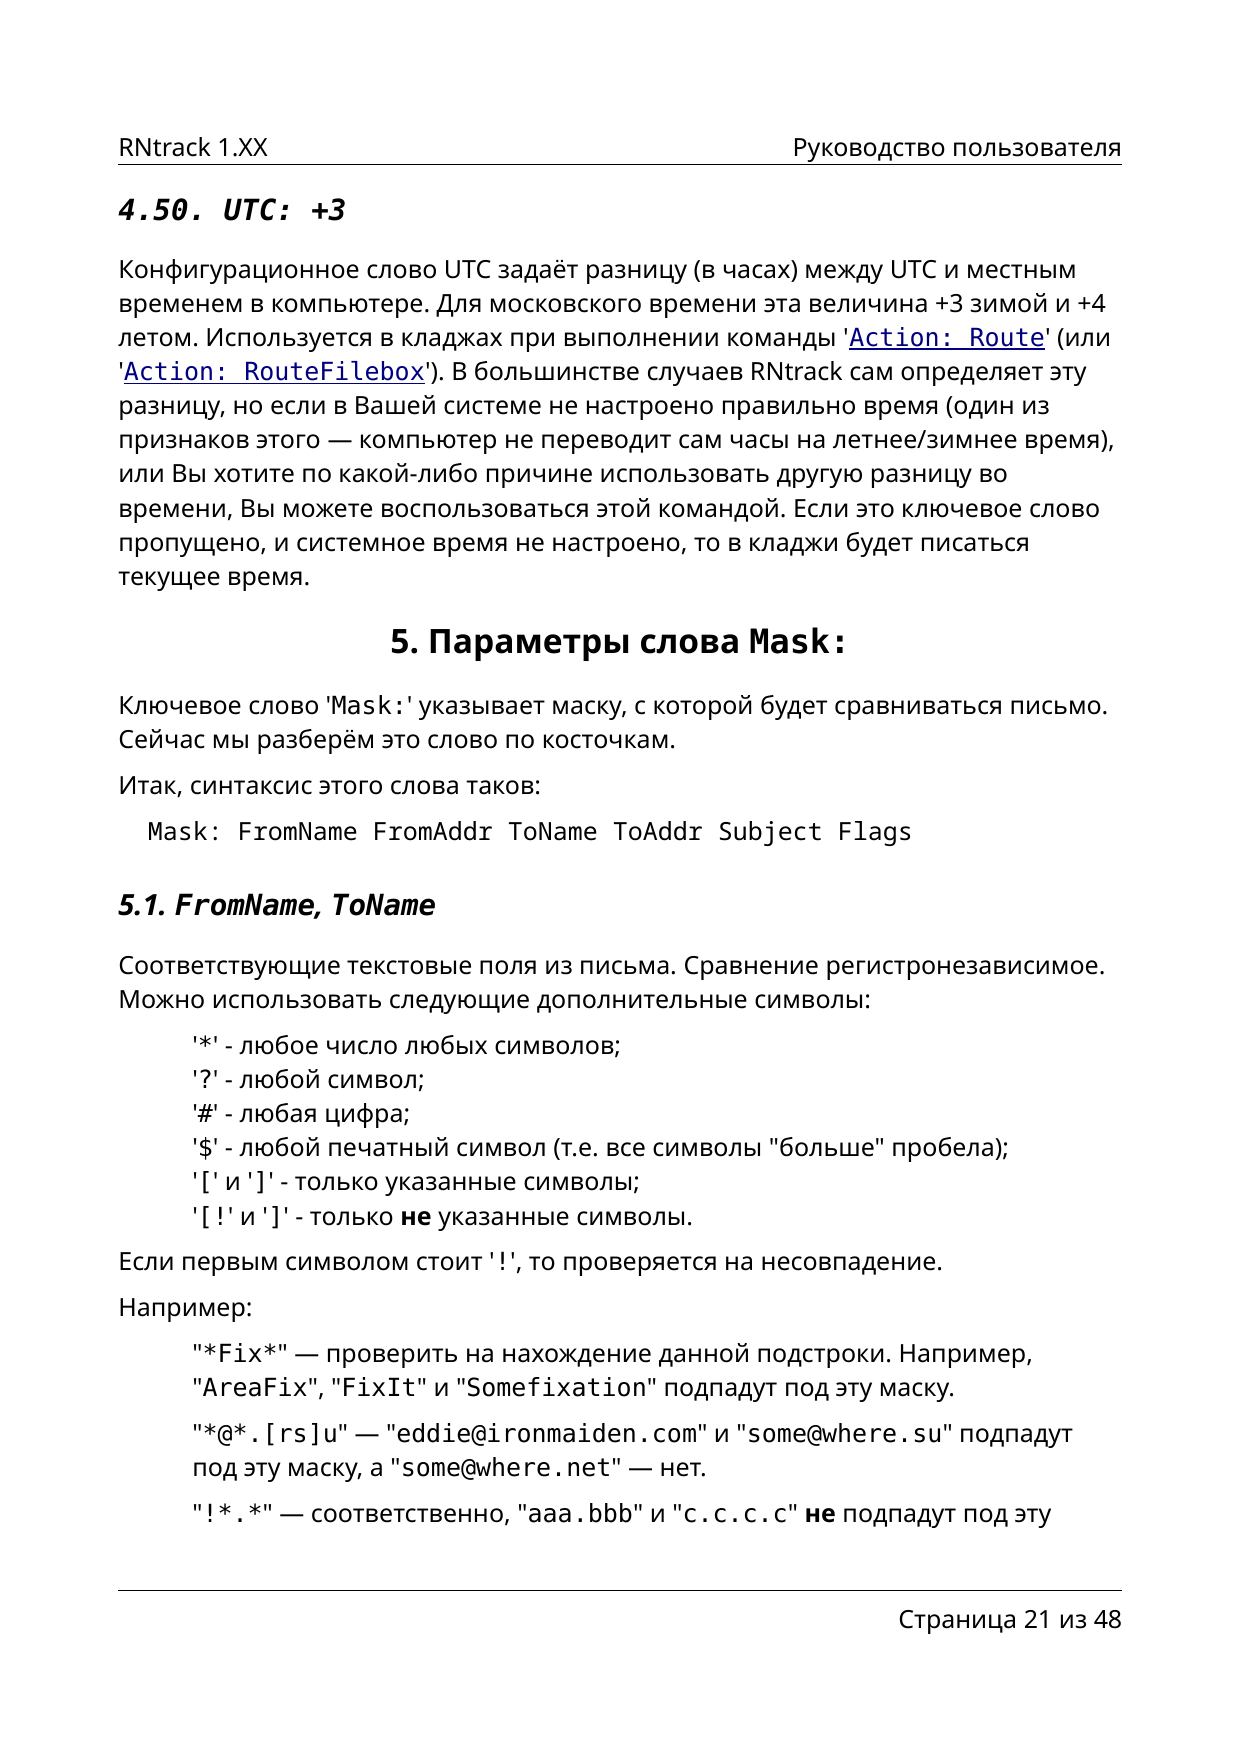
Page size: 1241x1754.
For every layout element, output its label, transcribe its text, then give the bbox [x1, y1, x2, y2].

text Итак, синтаксис этого слова таков: [118, 767, 1122, 801]
text Соответствующие текстовые поля из письма. Сравнение регистронезависимое. Можно использовать следующие дополнительные символы: [118, 948, 1122, 1016]
text '*' - любое число любых символов; '?' - любой символ; '#' - любая цифра; '$' - любой печатный символ (т.е. все символы "больше" пробела); '[' и ']' - только указанные символы; '[!' и ']' - только не указанные символы. [192, 1028, 1122, 1232]
subtitle Параметры слова Mask: [118, 617, 1122, 663]
text Mask: FromName FromAddr ToName ToAddr Subject Flags [148, 813, 1063, 847]
text "*Fix*" — проверить на нахождение данной подстроки. Например, "AreaFix", "FixIt" и "Somefixation" подпадут под эту маску. [192, 1336, 1122, 1404]
text Если первым символом стоит '!', то проверяется на несовпадение. [118, 1244, 1122, 1278]
text Конфигурационное слово UTC задаёт разницу (в часах) между UTC и местным временем в компьютере. Для московского времени эта величина +3 зимой и +4 летом. Используется в кладжах при выполнении команды 'Action: Route' (или 'Action: RouteFilebox'). В большинстве случаев RNtrack сам определяет эту разницу, но если в Вашей системе не настроено правильно время (один из признаков этого — компьютер не переводит сам часы на летнее/зимнее время), или Вы хотите по какой-либо причине использовать другую разницу во времени, Вы можете воспользоваться этой командой. Если это ключевое слово пропущено, и системное время не настроено, то в кладжи будет писаться текущее время. [118, 252, 1122, 592]
subtitle UTC: +3 [118, 193, 1122, 227]
text "*@*.[rs]u" — "eddie@ironmaiden.com" и "some@where.su" подпадут под эту маску, а "some@where.net" — нет. [192, 1416, 1122, 1484]
text Ключевое слово 'Mask:' указывает маску, с которой будет сравниваться письмо. Сейчас мы разберём это слово по косточкам. [118, 687, 1122, 756]
text "!*.*" — соответственно, "aaa.bbb" и "c.c.c.c" не подпадут под эту [192, 1495, 1122, 1529]
text Например: [118, 1290, 1122, 1324]
subtitle FromName, ToName [118, 884, 1122, 924]
